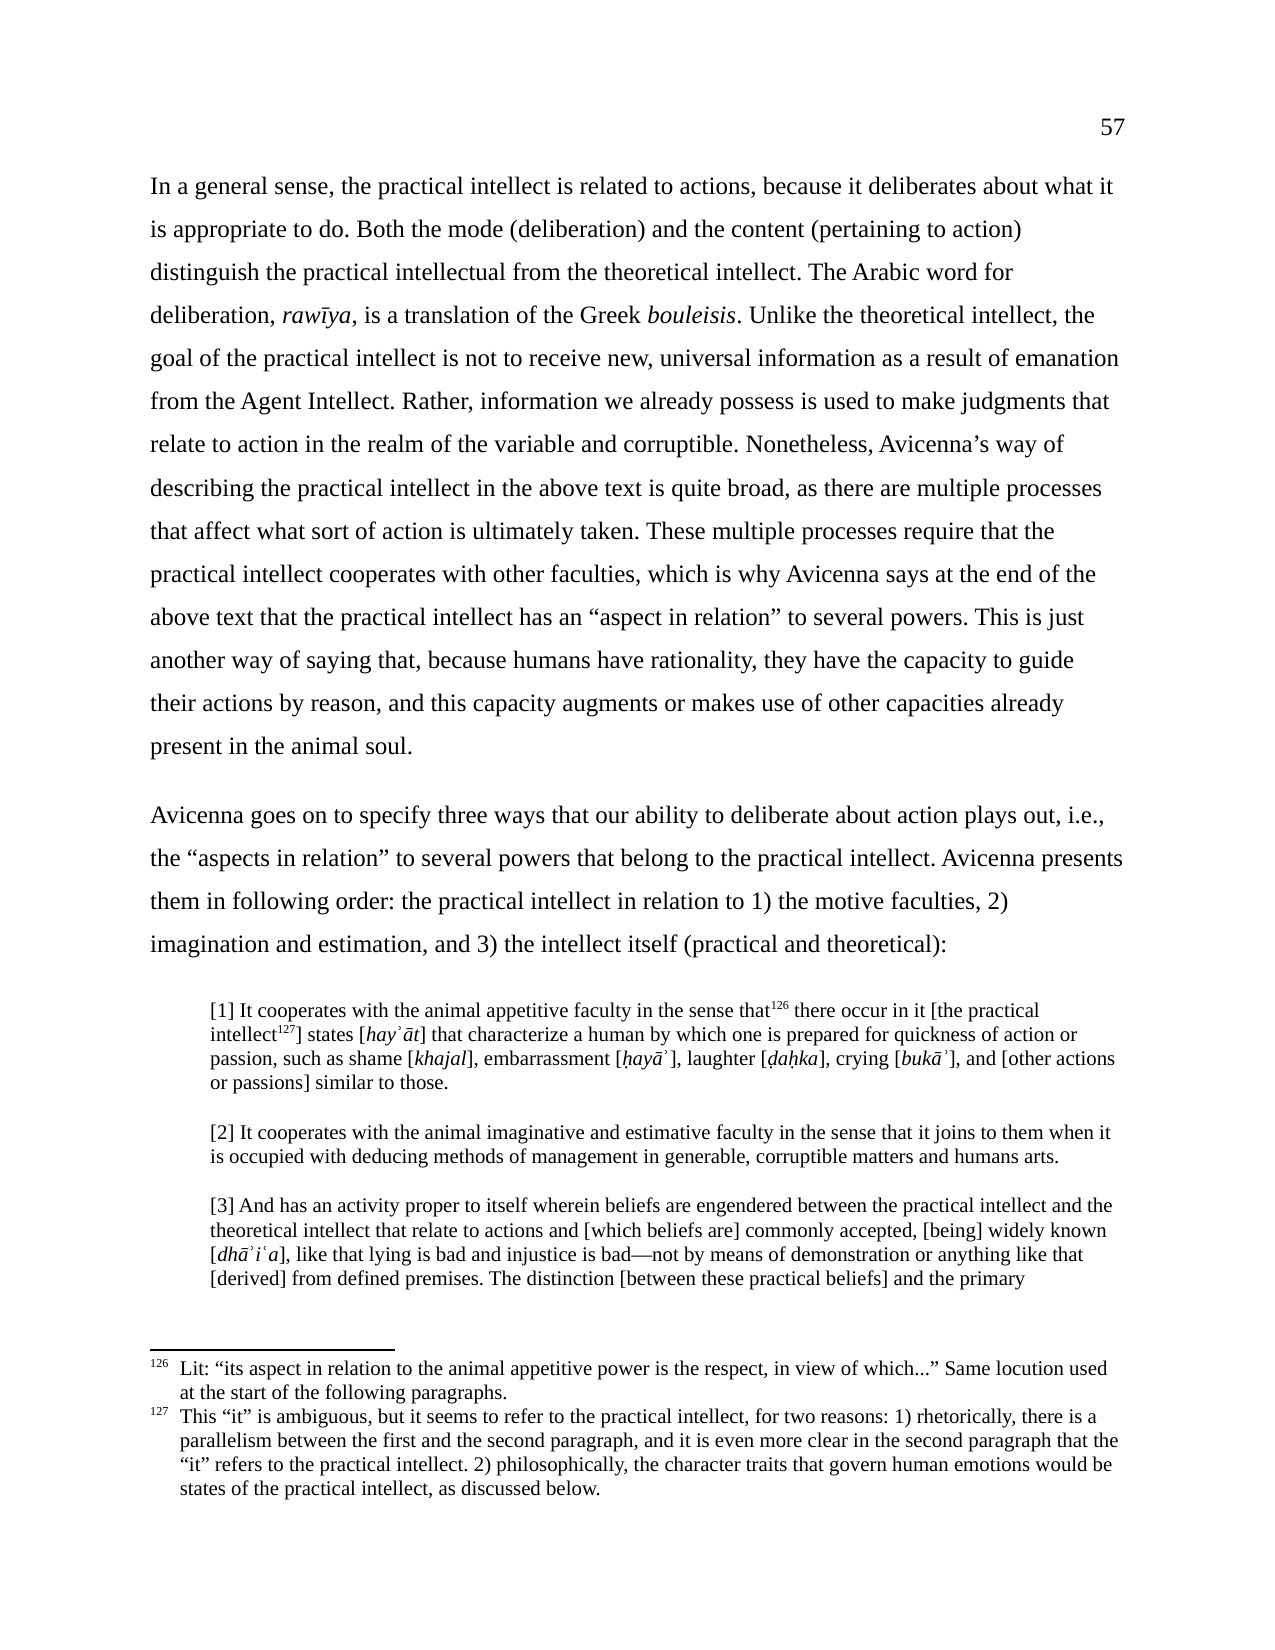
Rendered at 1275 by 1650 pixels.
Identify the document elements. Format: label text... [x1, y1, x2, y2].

text This “it” is ambiguous, but it seems to refer to the practical intellect, for two reasons: 1) rhetorically, there is a parallelism between the first and the second paragraph, and it is even more clear in the second paragraph that the “it” refers to the practical intellect. 2) philosophically, the character traits that govern human emotions would be states of the practical intellect, as discussed below. [150, 1404, 1125, 1500]
text [1] It cooperates with the animal appetitive faculty in the sense that there occur in it [the practical intellect] states [hayʾāt] that characterize a human by which one is prepared for quickness of action or passion, such as shame [khajal], embarrassment [ḥayāʾ], laughter [ḍaḥka], crying [bukāʾ], and [other actions or passions] similar to those. [210, 998, 1125, 1094]
text Avicenna goes on to specify three ways that our ability to deliberate about action plays out, i.e., the “aspects in relation” to several powers that belong to the practical intellect. Avicenna presents them in following order: the practical intellect in relation to 1) the motive faculties, 2) imagination and estimation, and 3) the intellect itself (practical and theoretical): [150, 800, 1125, 958]
text [2] It cooperates with the animal imaginative and estimative faculty in the sense that it joins to them when it is occupied with deducing methods of management in generable, corruptible matters and humans arts. [210, 1120, 1125, 1168]
text In a general sense, the practical intellect is related to actions, because it deliberates about what it is appropriate to do. Both the mode (deliberation) and the content (pertaining to action) distinguish the practical intellectual from the theoretical intellect. The Arabic word for deliberation, rawīya, is a translation of the Greek bouleisis. Unlike the theoretical intellect, the goal of the practical intellect is not to receive new, universal information as a result of emanation from the Agent Intellect. Rather, information we already possess is used to make judgments that relate to action in the realm of the variable and corruptible. Nonetheless, Avicenna’s way of describing the practical intellect in the above text is quite broad, as there are multiple processes that affect what sort of action is ultimately taken. These multiple processes require that the practical intellect cooperates with other faculties, which is why Avicenna says at the end of the above text that the practical intellect has an “aspect in relation” to several powers. This is just another way of saying that, because humans have rationality, they have the capacity to guide their actions by reason, and this capacity augments or makes use of other capacities already present in the animal soul. [150, 171, 1125, 760]
text [3] And has an activity proper to itself wherein beliefs are engendered between the practical intellect and the theoretical intellect that relate to actions and [which beliefs are] commonly accepted, [being] widely known [dhāʾiʿa], like that lying is bad and injustice is bad—not by means of demonstration or anything like that [derived] from defined premises. The distinction [between these practical beliefs] and the primary [210, 1193, 1125, 1290]
text Lit: “its aspect in relation to the animal appetitive power is the respect, in view of which...” Same locution used at the start of the following paragraphs. [150, 1356, 1125, 1404]
